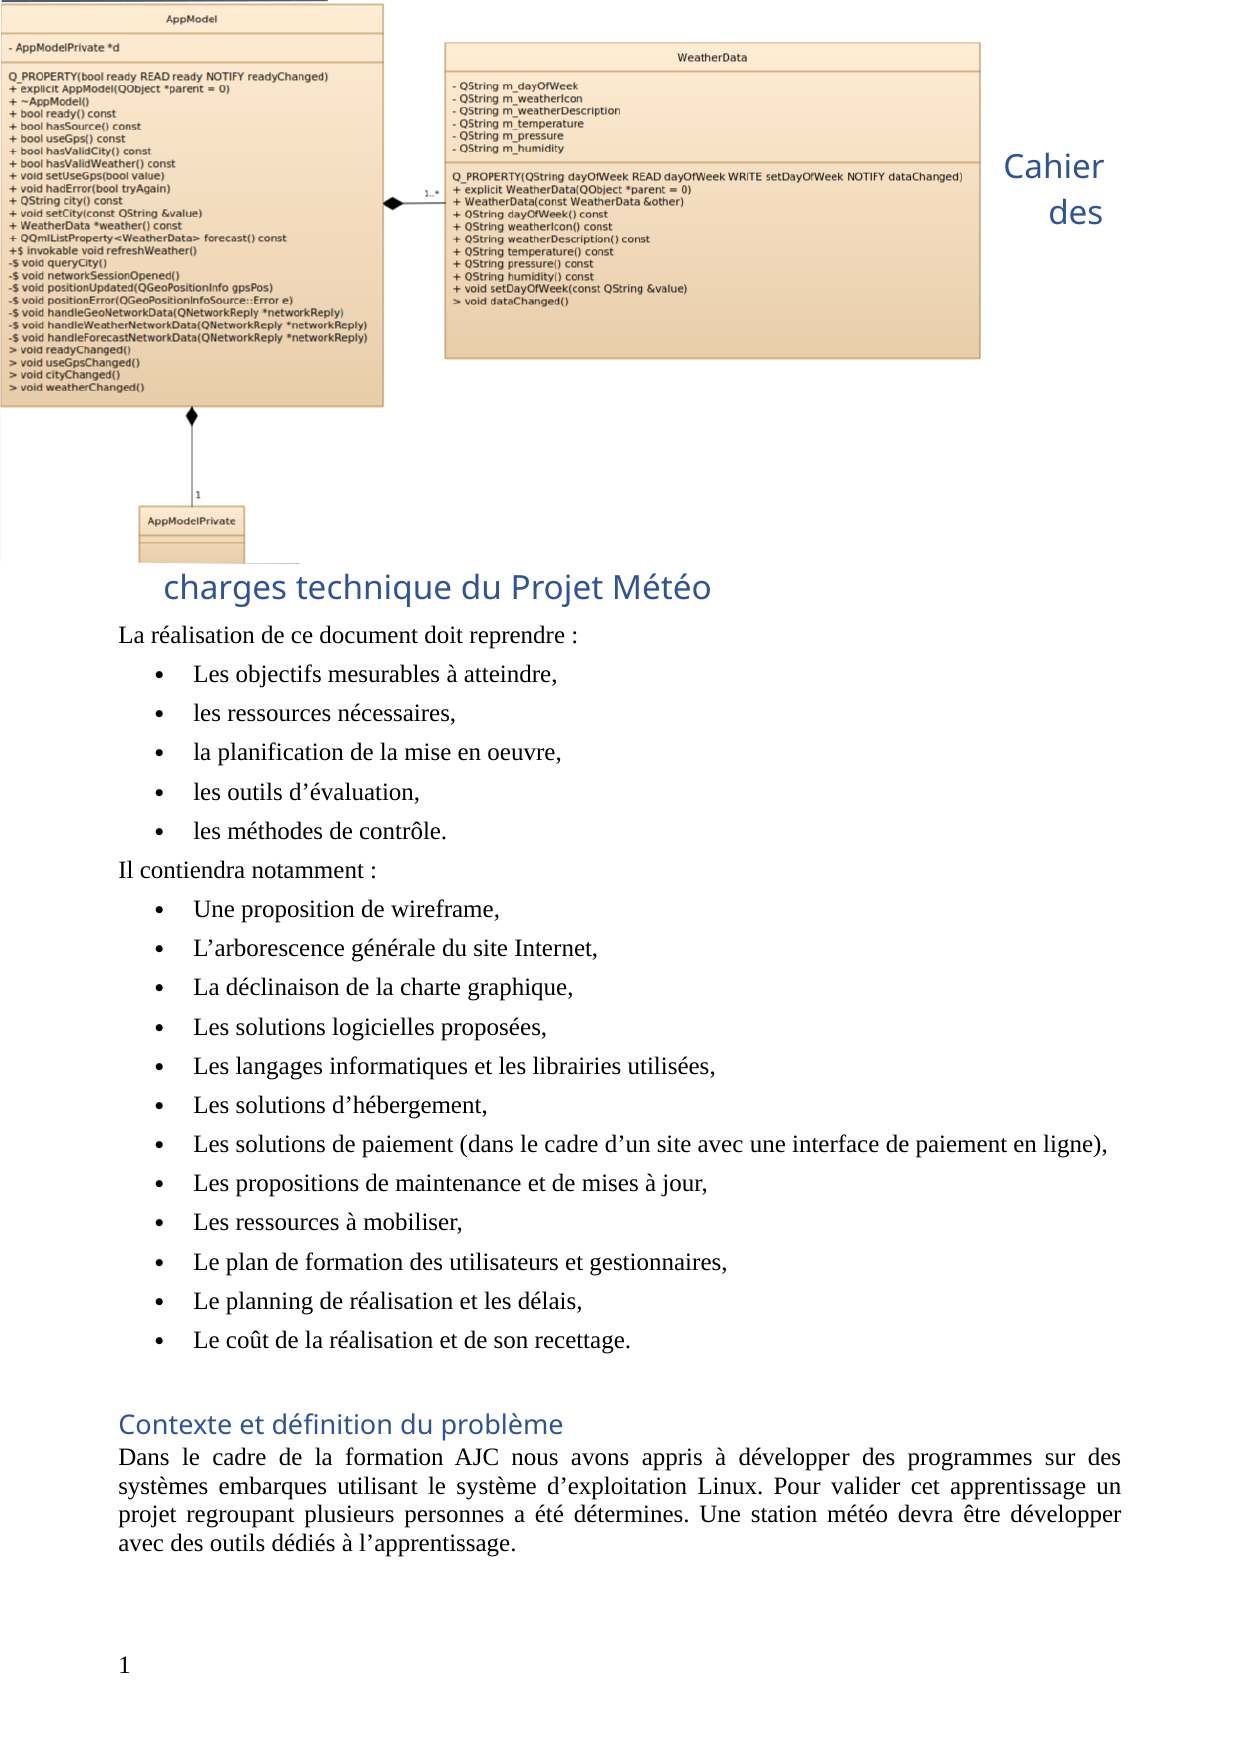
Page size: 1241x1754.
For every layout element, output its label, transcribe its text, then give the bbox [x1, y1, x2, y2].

subtitle Contexte et définition du problème [118, 1405, 1122, 1442]
list Les solutions logicielles proposées, [156, 1012, 1122, 1040]
list les outils d’évaluation, [156, 777, 1122, 805]
list les méthodes de contrôle. [156, 816, 1122, 844]
list Les solutions de paiement (dans le cadre d’un site avec une interface de paiement en ligne), [156, 1129, 1122, 1158]
list La déclinaison de la charte graphique, [156, 972, 1122, 1001]
text Dans le cadre de la formation AJC nous avons appris à développer des programmes sur des systèmes embarques utilisant le système d’exploitation Linux. Pour valider cet apprentissage un projet regroupant plusieurs personnes a été détermines. Une station météo devra être développer avec des outils dédiés à l’apprentissage. [118, 1442, 1122, 1557]
list Le plan de formation des utilisateurs et gestionnaires, [156, 1247, 1122, 1275]
text La réalisation de ce document doit reprendre : [118, 620, 1122, 649]
list Les langages informatiques et les librairies utilisées, [156, 1051, 1122, 1079]
list Les propositions de maintenance et de mises à jour, [156, 1168, 1122, 1197]
subtitle Cahier des charges technique du Projet Météo [118, 143, 1122, 609]
list L’arborescence générale du site Internet, [156, 933, 1122, 962]
list Une proposition de wireframe, [156, 894, 1122, 923]
list Les solutions d’hébergement, [156, 1090, 1122, 1119]
text Il contiendra notamment : [118, 855, 1122, 884]
picture [0, 0, 1004, 564]
list Le planning de réalisation et les délais, [156, 1286, 1122, 1314]
list Le coût de la réalisation et de son recettage. [156, 1325, 1122, 1354]
list les ressources nécessaires, [156, 698, 1122, 727]
list la planification de la mise en oeuvre, [156, 737, 1122, 766]
list Les ressources à mobiliser, [156, 1207, 1122, 1236]
list Les objectifs mesurables à atteindre, [156, 659, 1122, 688]
